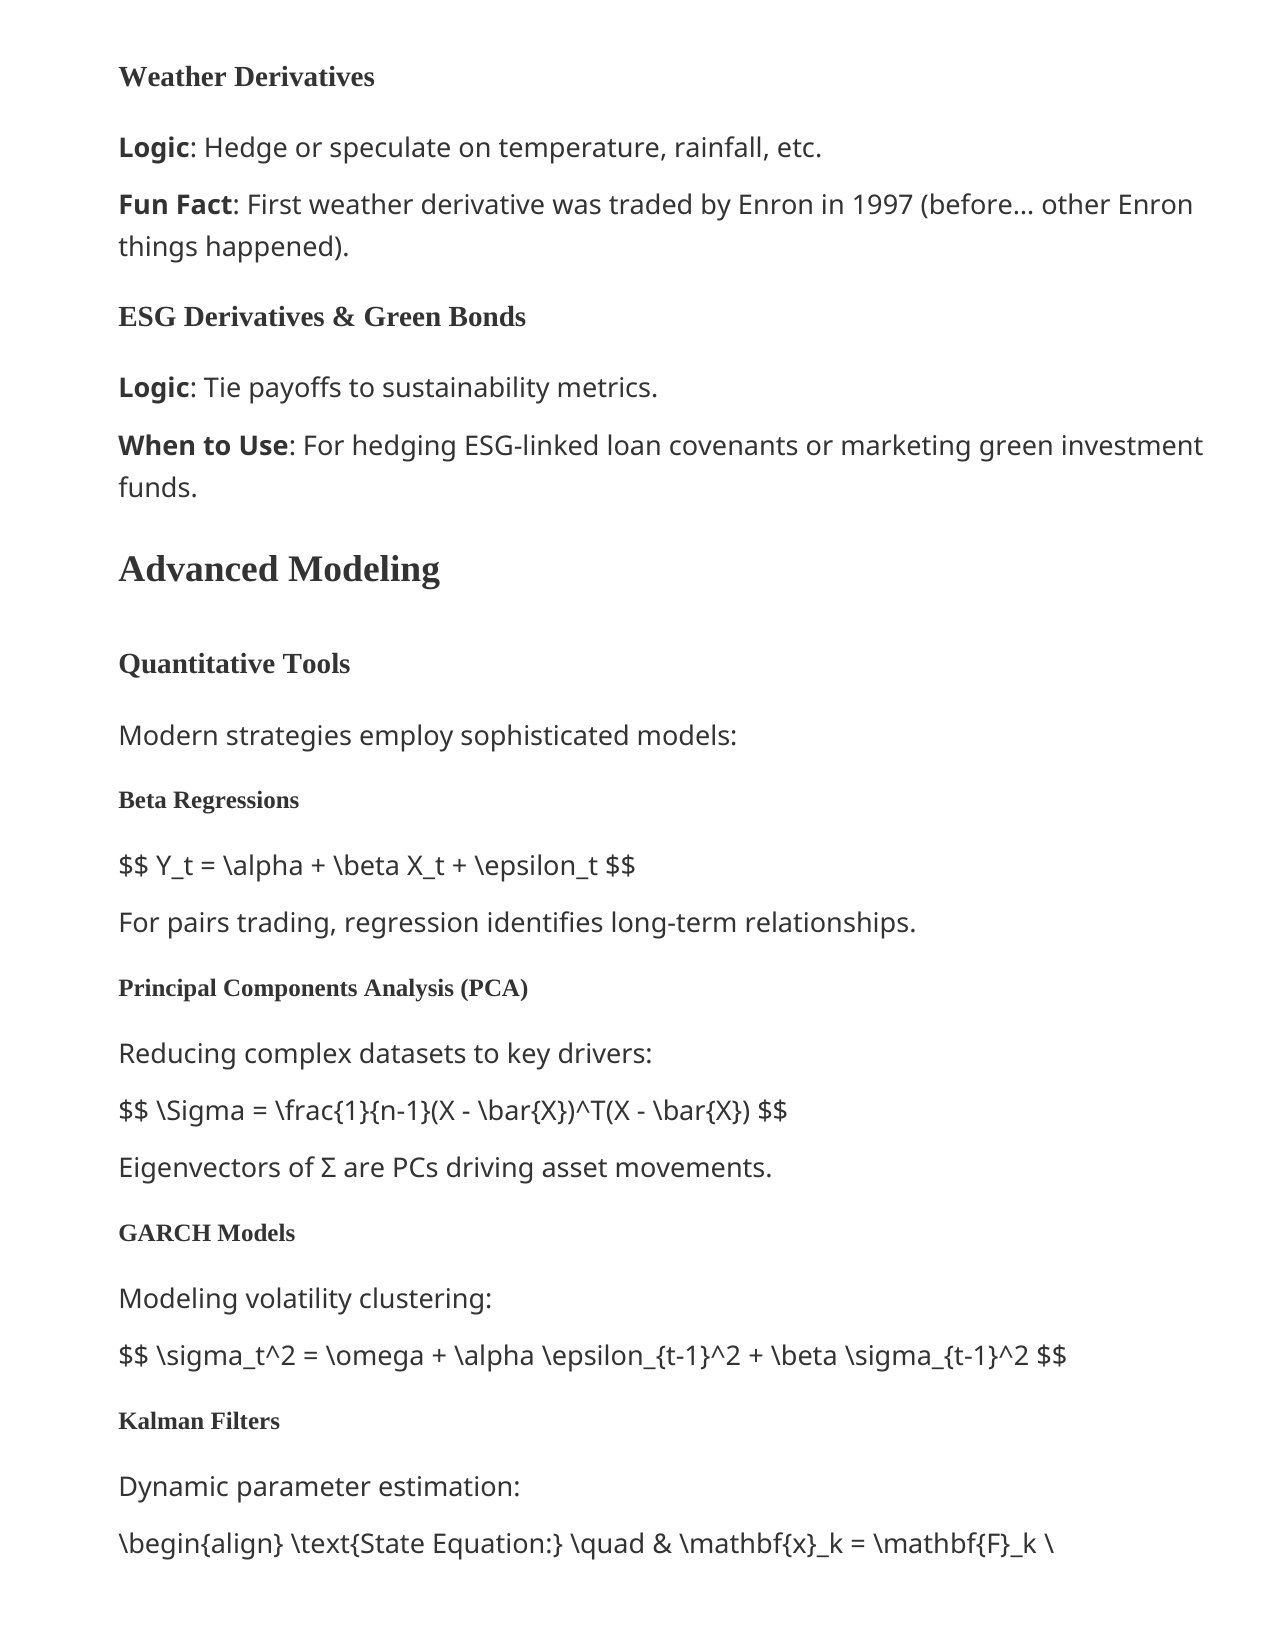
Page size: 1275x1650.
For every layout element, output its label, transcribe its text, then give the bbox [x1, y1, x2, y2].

subtitle Advanced Modeling [118, 546, 1216, 589]
text Modern strategies employ sophisticated models: [118, 716, 1216, 753]
subtitle GARCH Models [118, 1218, 1216, 1247]
subtitle Quantitative Tools [118, 646, 1216, 680]
subtitle Principal Components Analysis (PCA) [118, 973, 1216, 1002]
subtitle Kalman Filters [118, 1406, 1216, 1434]
text \begin{align} \text{State Equation:} \quad & \mathbf{x}_k = \mathbf{F}_k \ [118, 1524, 1216, 1561]
subtitle Weather Derivatives [118, 59, 1216, 93]
text When to Use: For hedging ESG-linked loan covenants or marketing green investment funds. [118, 426, 1216, 505]
subtitle Beta Regressions [118, 785, 1216, 814]
subtitle ESG Derivatives & Green Bonds [118, 299, 1216, 333]
text Modeling volatility clustering: [118, 1279, 1216, 1316]
text $$ \sigma_t^2 = \omega + \alpha \epsilon_{t-1}^2 + \beta \sigma_{t-1}^2 $$ [118, 1336, 1216, 1373]
text For pairs trading, regression identifies long-term relationships. [118, 904, 1216, 941]
text Logic: Tie payoffs to sustainability metrics. [118, 369, 1216, 406]
text Fun Fact: First weather derivative was traded by Enron in 1997 (before… other Enron things happened). [118, 186, 1216, 265]
text Eigenvectors of Σ are PCs driving asset movements. [118, 1148, 1216, 1185]
text Dynamic parameter estimation: [118, 1467, 1216, 1504]
text Reducing complex datasets to key drivers: [118, 1034, 1216, 1071]
text Logic: Hedge or speculate on temperature, rainfall, etc. [118, 128, 1216, 165]
text $$ Y_t = \alpha + \beta X_t + \epsilon_t $$ [118, 847, 1216, 884]
text $$ \Sigma = \frac{1}{n-1}(X - \bar{X})^T(X - \bar{X}) $$ [118, 1092, 1216, 1128]
